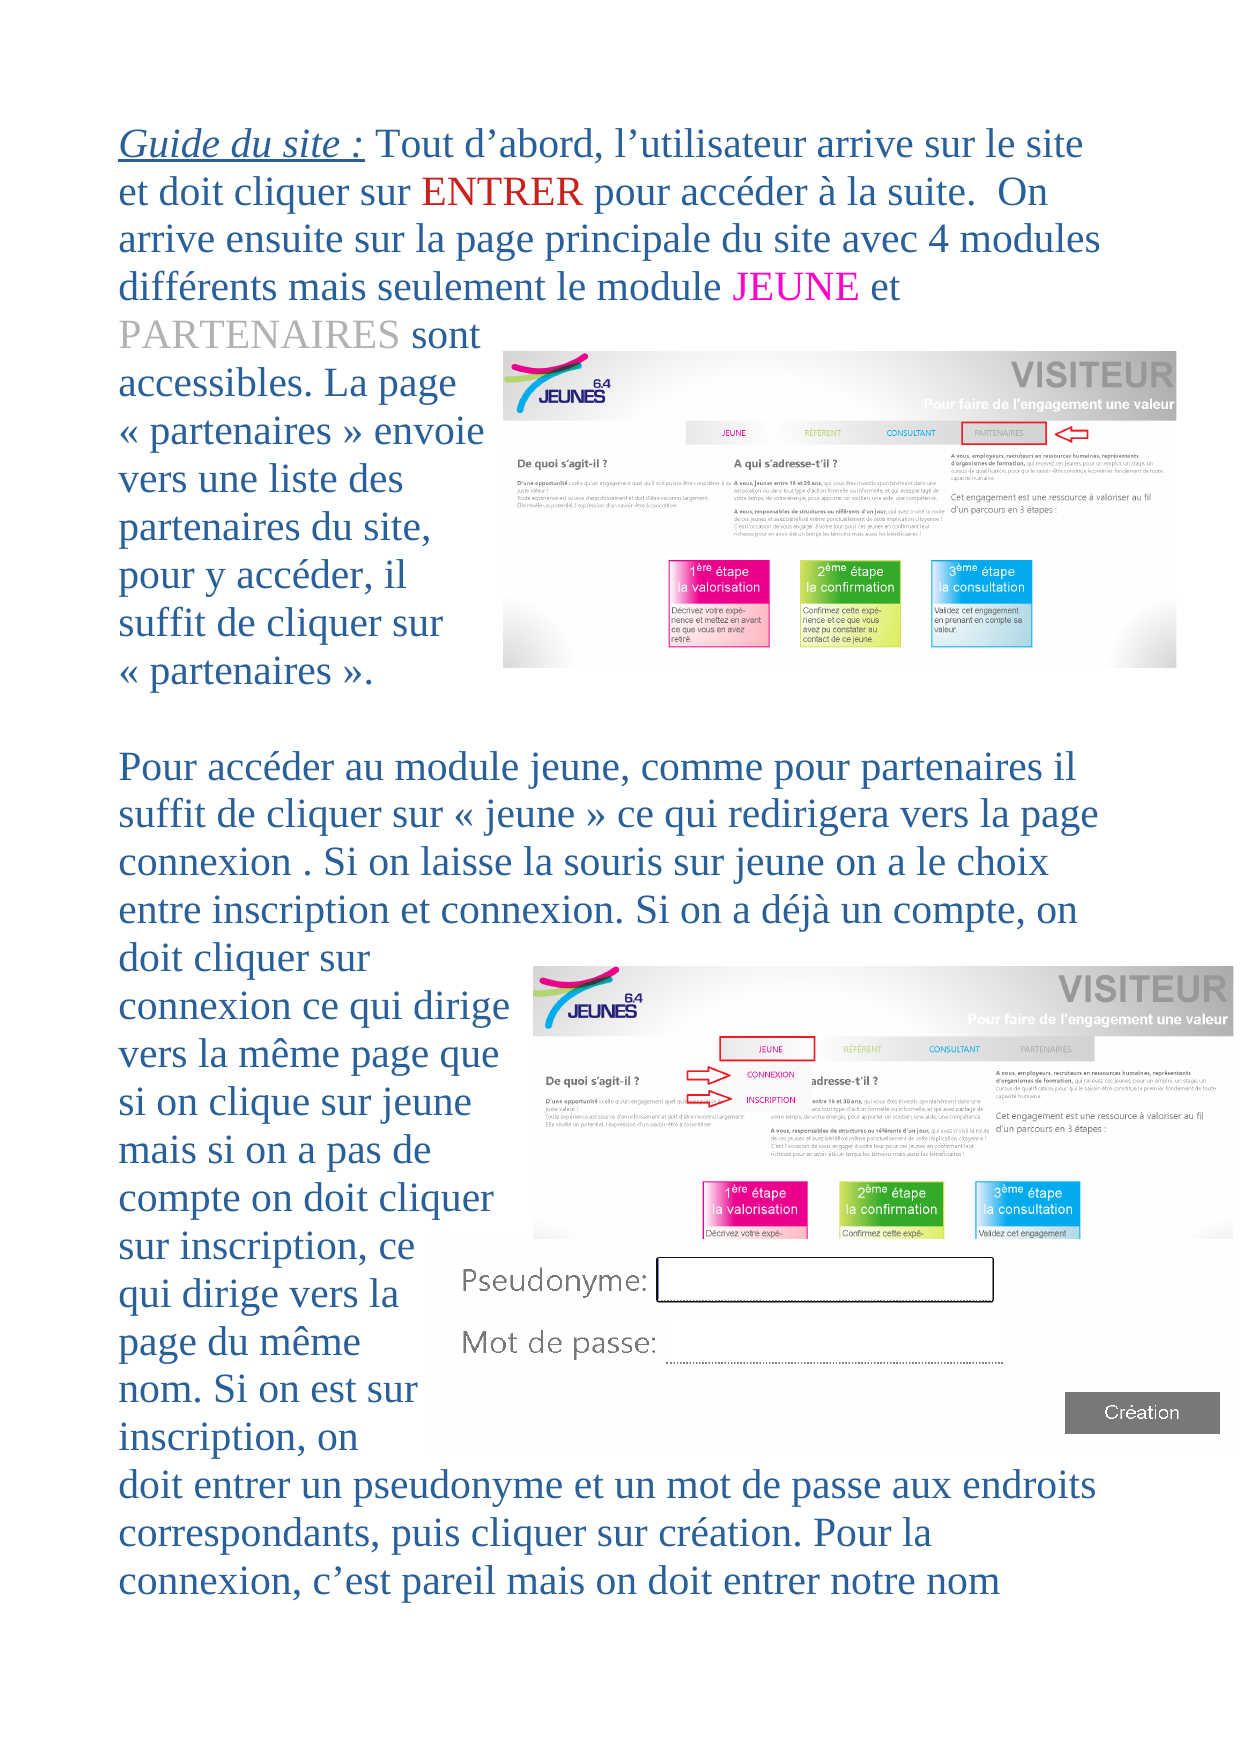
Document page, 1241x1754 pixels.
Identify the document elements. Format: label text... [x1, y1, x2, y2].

text Guide du site : Tout d’abord, l’utilisateur arrive sur le site et doit cliquer sur ENTRER pour accéder à la suite. On arrive ensuite sur la page principale du site avec 4 modules différents mais seulement le module JEUNE et PARTENAIRES sont accessibles. La page « partenaires » envoie vers une liste des partenaires du site, pour y accéder, il suffit de cliquer sur « partenaires ». [118, 118, 1122, 693]
picture [503, 351, 1177, 668]
text Pour accéder au module jeune, comme pour partenaires il suffit de cliquer sur « jeune » ce qui redirigera vers la page connexion . Si on laisse la souris sur jeune on a le choix entre inscription et connexion. Si on a déjà un compte, on doit cliquer sur connexion ce qui dirige vers la même page que si on clique sur jeune mais si on a pas de compte on doit cliquer sur inscription, ce qui dirige vers la page du même nom. Si on est sur inscription, on doit entrer un pseudonyme et un mot de passe aux endroits correspondants, puis cliquer sur création. Pour la connexion, c’est pareil mais on doit entrer notre nom [118, 741, 1122, 1603]
picture [428, 966, 1241, 1453]
